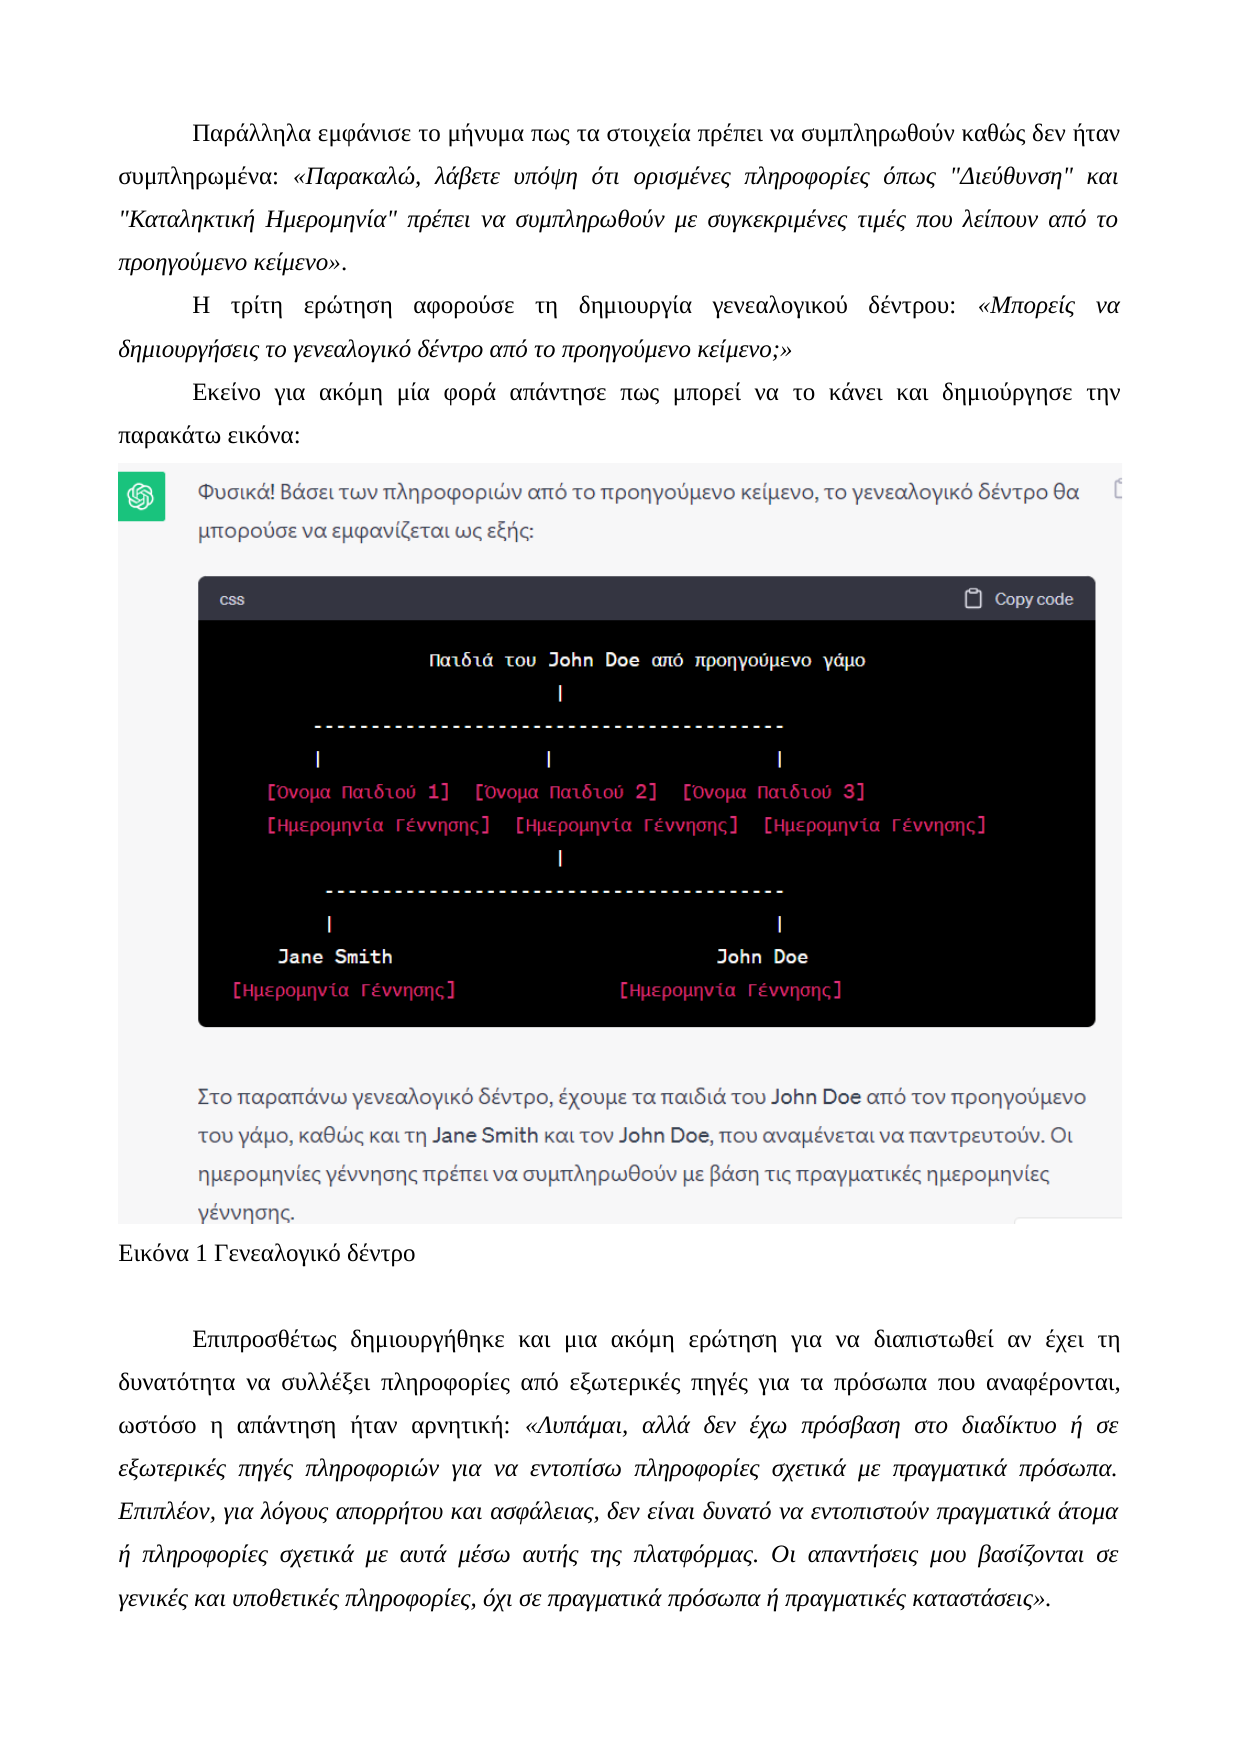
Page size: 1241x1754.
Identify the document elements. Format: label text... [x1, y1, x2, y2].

text Η τρίτη ερώτηση αφορούσε τη δημιουργία γενεαλογικού δέντρου: «Μπορείς να δημιουργήσεις το γενεαλογικό δέντρο από το προηγούμενο κείμενο;» [118, 291, 1122, 362]
text Εικόνα 1 Γενεαλογικό δέντρο [118, 1238, 1122, 1266]
text Παράλληλα εμφάνισε το μήνυμα πως τα στοιχεία πρέπει να συμπληρωθούν καθώς δεν ήταν συμπληρωμένα: «Παρακαλώ, λάβετε υπόψη ότι ορισμένες πληροφορίες όπως "Διεύθυνση" και "Καταληκτική Ημερομηνία" πρέπει να συμπληρωθούν με συγκεκριμένες τιμές που λείπουν από το προηγούμενο κείμενο». [118, 118, 1122, 276]
text Εκείνο για ακόμη μία φορά απάντησε πως μπορεί να το κάνει και δημιούργησε την παρακάτω εικόνα: [118, 377, 1122, 449]
text Επιπροσθέτως δημιουργήθηκε και μια ακόμη ερώτηση για να διαπιστωθεί αν έχει τη δυνατότητα να συλλέξει πληροφορίες από εξωτερικές πηγές για τα πρόσωπα που αναφέρονται, ωστόσο η απάντηση ήταν αρνητική: «Λυπάμαι, αλλά δεν έχω πρόσβαση στο διαδίκτυο ή σε εξωτερικές πηγές πληροφοριών για να εντοπίσω πληροφορίες σχετικά με πραγματικά πρόσωπα. Επιπλέον, για λόγους απορρήτου και ασφάλειας, δεν είναι δυνατό να εντοπιστούν πραγματικά άτομα ή πληροφορίες σχετικά με αυτά μέσω αυτής της πλατφόρμας. Οι απαντήσεις μου βασίζονται σε γενικές και υποθετικές πληροφορίες, όχι σε πραγματικά πρόσωπα ή πραγματικές καταστάσεις». [118, 1324, 1122, 1611]
